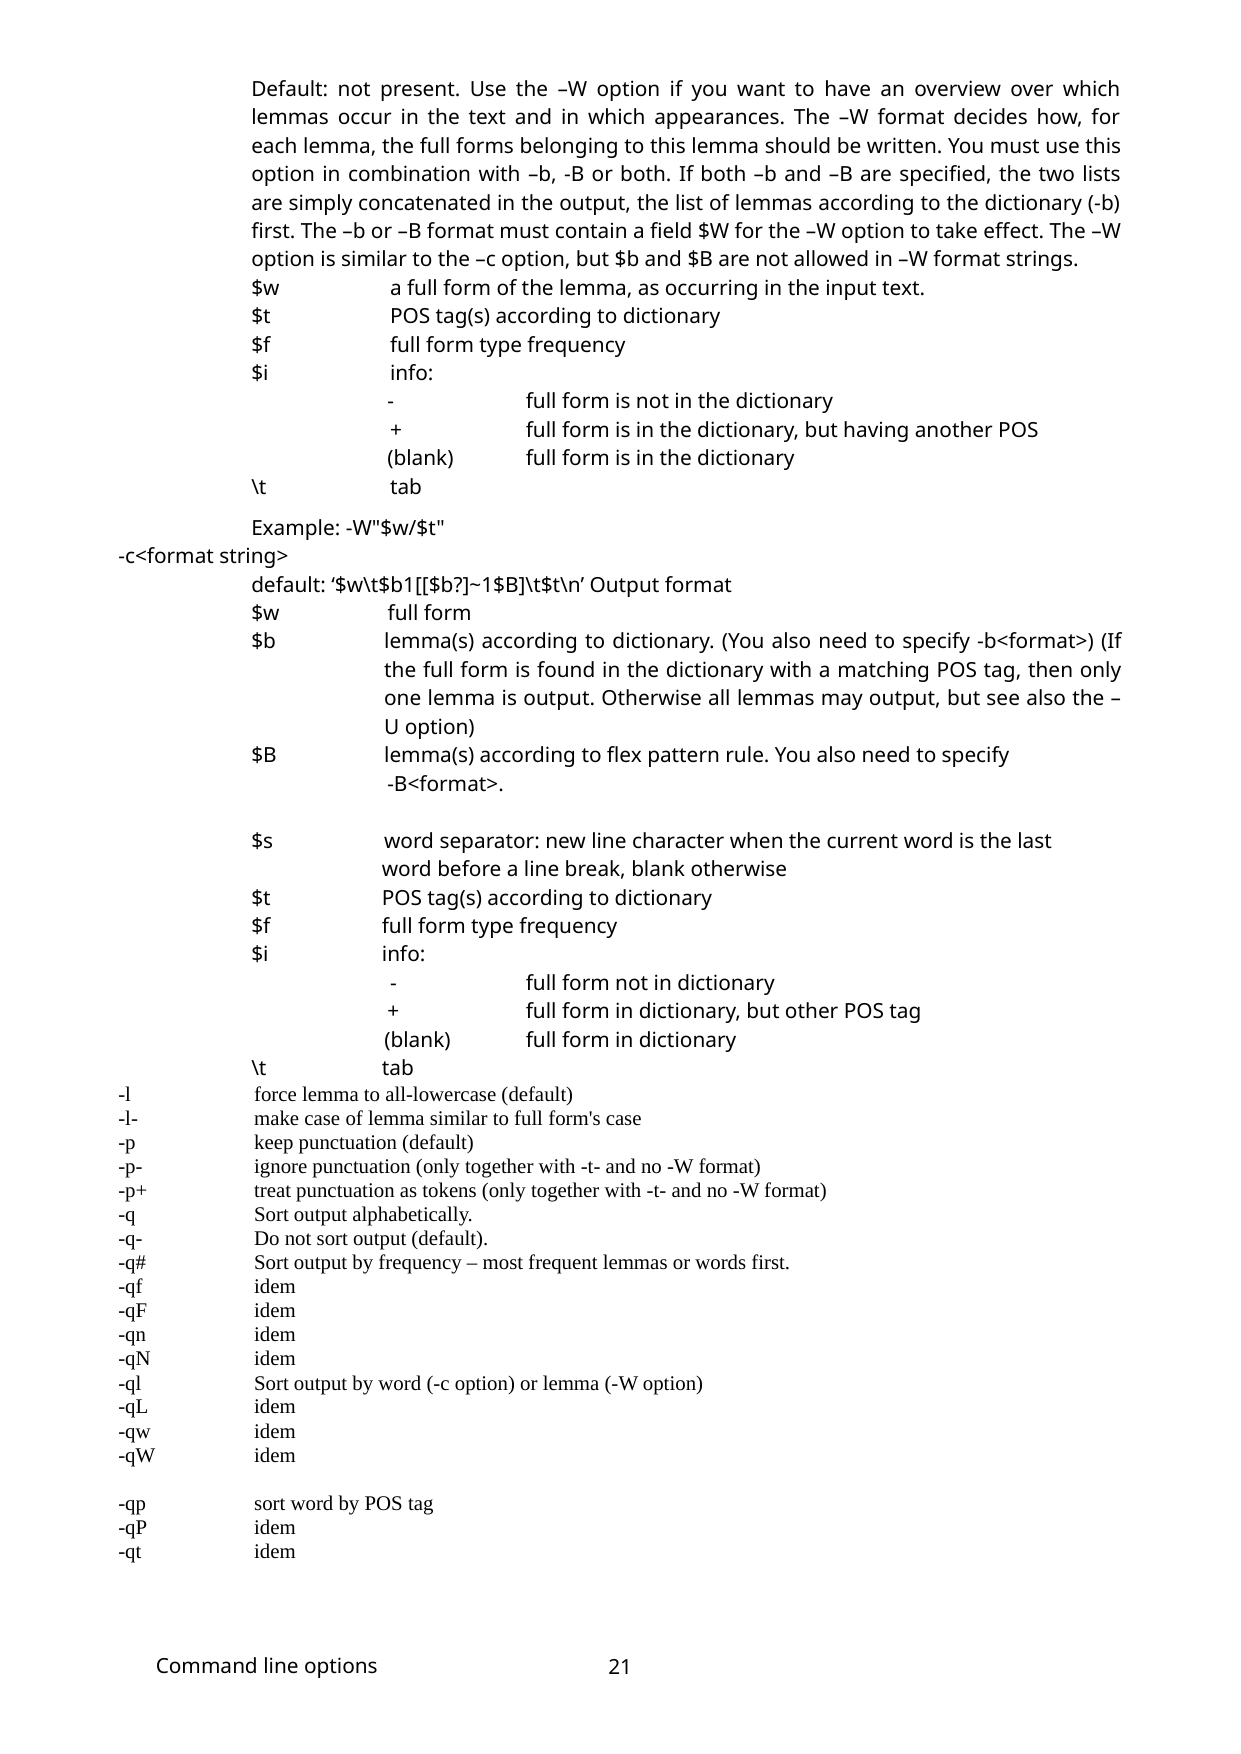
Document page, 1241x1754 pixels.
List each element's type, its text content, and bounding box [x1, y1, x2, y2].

text (blank) full form in dictionary [381, 1025, 1122, 1053]
text + full form in dictionary, but other POS tag [384, 996, 1122, 1025]
text \t tab [251, 472, 1122, 500]
text Default: not present. Use the –W option if you want to have an overview over which lemmas occur in the text and in which appearances. The –W format decides how, for each lemma, the full forms belonging to this lemma should be written. You must use this option in combination with –b, -B or both. If both –b and –B are specified, the two lists are simply concatenated in the output, the list of lemmas according to the dictionary (-b) first. The –b or –B format must contain a field $W for the –W option to take effect. The –W option is similar to the –c option, but $b and $B are not allowed in –W format strings. [251, 74, 1122, 273]
text -p keep punctuation (default) [118, 1130, 1122, 1154]
text default: ‘$w\t$b1[[$b?]~1$B]\t$t\n’ Output format [118, 570, 1122, 598]
text -qL idem [118, 1394, 1122, 1418]
text -q# Sort output by frequency – most frequent lemmas or words first. [118, 1250, 1122, 1274]
text $b lemma(s) according to dictionary. (You also need to specify -b<format>) (If the full form is found in the dictionary with a matching POS tag, then only one lemma is output. Otherwise all lemmas may output, but see also the –U option) [251, 627, 1122, 740]
text $t POS tag(s) according to dictionary [251, 883, 1122, 911]
text -qp sort word by POS tag [118, 1491, 1122, 1515]
text -qW idem [118, 1443, 1122, 1467]
text \t tab [251, 1053, 1122, 1082]
text -qN idem [118, 1346, 1122, 1370]
text -c<format string> [118, 541, 1122, 570]
text word before a line break, blank otherwise [382, 854, 1122, 883]
text -p+ treat punctuation as tokens (only together with -t- and no -W format) [118, 1178, 1122, 1202]
text Example: -W"$w/$t" [251, 513, 1122, 541]
text -l force lemma to all-lowercase (default) [118, 1082, 1122, 1106]
text $i info: [251, 939, 1122, 968]
text -qw idem [118, 1418, 1122, 1443]
text -q- Do not sort output (default). [118, 1226, 1122, 1250]
text - full form is not in the dictionary [384, 387, 1122, 415]
text -qf idem [118, 1274, 1122, 1298]
text -q Sort output alphabetically. [118, 1202, 1122, 1226]
text $w a full form of the lemma, as occurring in the input text. [251, 273, 1122, 301]
text $f full form type frequency [251, 911, 1122, 939]
text + full form is in the dictionary, but having another POS [387, 415, 1122, 443]
text -qt idem [118, 1539, 1122, 1563]
text - full form not in dictionary [387, 968, 1122, 996]
text (blank) full form is in the dictionary [384, 443, 1122, 472]
text -qP idem [118, 1515, 1122, 1539]
text $B lemma(s) according to flex pattern rule. You also need to specify [251, 740, 1122, 769]
text -qF idem [118, 1298, 1122, 1322]
text $i info: [251, 358, 1122, 387]
text -l- make case of lemma similar to full form's case [118, 1106, 1122, 1130]
text $w full form [251, 598, 1122, 627]
text -p- ignore punctuation (only together with -t- and no -W format) [118, 1154, 1122, 1178]
text -ql Sort output by word (-c option) or lemma (-W option) [118, 1370, 1122, 1394]
text -qn idem [118, 1322, 1122, 1346]
text $s word separator: new line character when the current word is the last [251, 826, 1122, 854]
text $f full form type frequency [251, 330, 1122, 358]
text $t POS tag(s) according to dictionary [251, 301, 1122, 330]
text -B<format>. [382, 769, 1122, 797]
